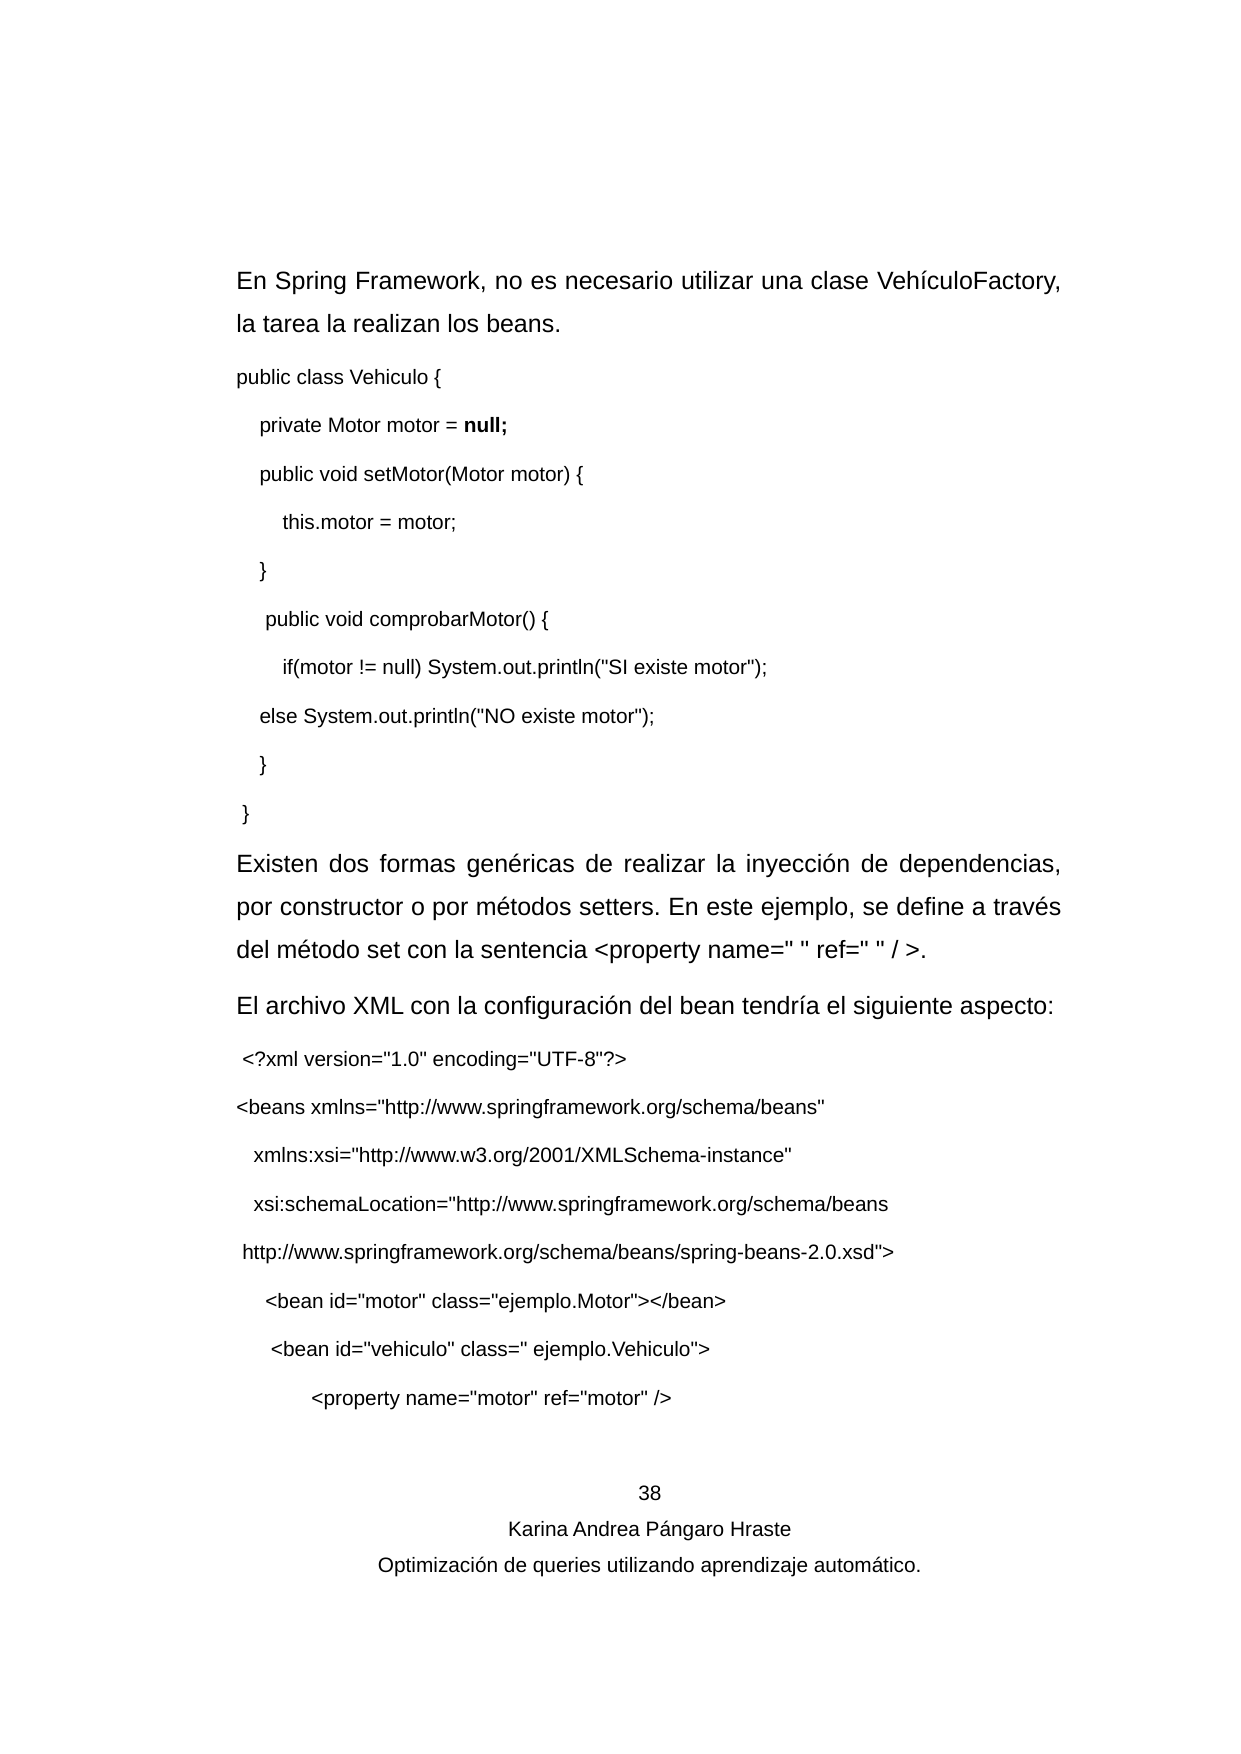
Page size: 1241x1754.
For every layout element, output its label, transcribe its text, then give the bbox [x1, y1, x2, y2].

text public void comprobarMotor() { [236, 607, 1063, 631]
text xsi:schemaLocation="http://www.springframework.org/schema/beans [236, 1192, 1063, 1216]
text xmlns:xsi="http://www.w3.org/2001/XMLSchema-instance" [236, 1143, 1063, 1167]
text this.motor = motor; [236, 510, 1063, 534]
text <?xml version="1.0" encoding="UTF-8"?> [236, 1046, 1063, 1070]
text Existen dos formas genéricas de realizar la inyección de dependencias, por constructor o por métodos setters. En este ejemplo, se define a través del método set con la sentencia <property name=" " ref=" " / >. [236, 849, 1063, 964]
text } [236, 752, 1063, 776]
text } [236, 558, 1063, 582]
text public void setMotor(Motor motor) { [236, 461, 1063, 485]
text http://www.springframework.org/schema/beans/spring-beans-2.0.xsd"> [236, 1240, 1063, 1264]
text else System.out.println("NO existe motor"); [236, 703, 1063, 727]
text <bean id="motor" class="ejemplo.Motor"></bean> [236, 1288, 1063, 1312]
text <property name="motor" ref="motor" /> [236, 1385, 1063, 1409]
text public class Vehiculo { [236, 364, 1063, 388]
text En Spring Framework, no es necesario utilizar una clase VehículoFactory, la tarea la realizan los beans. [236, 266, 1063, 338]
text if(motor != null) System.out.println("SI existe motor"); [236, 655, 1063, 679]
text El archivo XML con la configuración del bean tendría el siguiente aspecto: [236, 991, 1063, 1019]
text private Motor motor = null; [236, 413, 1063, 437]
text <beans xmlns="http://www.springframework.org/schema/beans" [236, 1095, 1063, 1119]
text } [236, 800, 1063, 824]
text <bean id="vehiculo" class=" ejemplo.Vehiculo"> [236, 1337, 1063, 1361]
